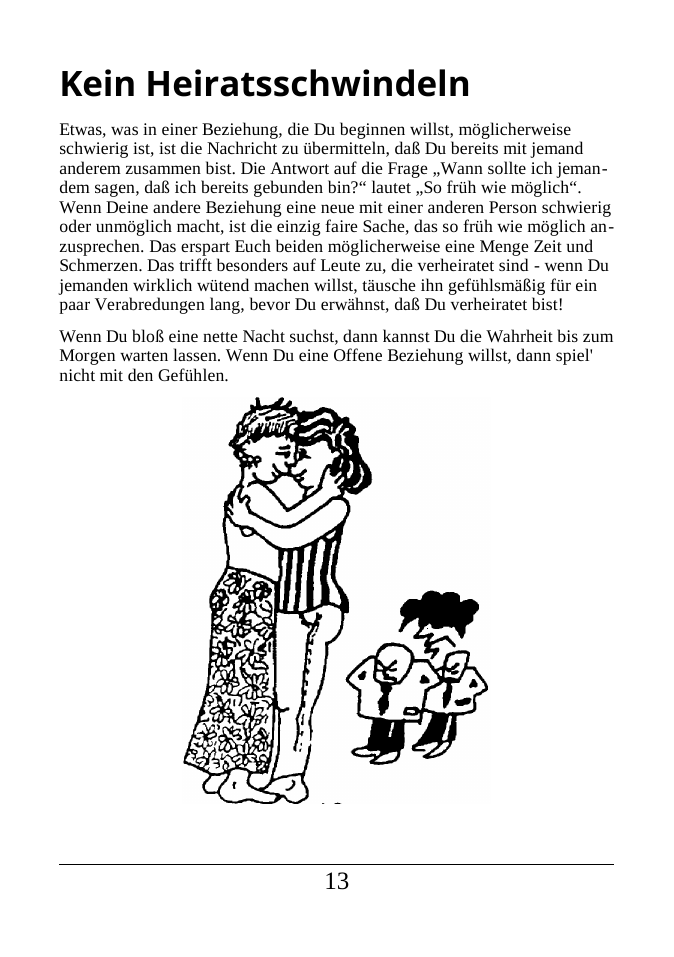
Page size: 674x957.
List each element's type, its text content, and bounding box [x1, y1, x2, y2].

subtitle Kein Heiratsschwindeln [59, 59, 614, 107]
text Etwas, was in einer Beziehung, die Du beginnen willst, möglicherweise schwie­rig ist, ist die Nachricht zu übermitteln, daß Du bereits mit jemand anderem zusammen bist. Die Antwort auf die Frage „Wann sollte ich jeman­dem sagen, daß ich bereits gebunden bin?“ lautet „So früh wie möglich“. Wenn Deine andere Beziehung eine neue mit einer anderen Person schwierig oder un­möglich macht, ist die einzig faire Sache, das so früh wie möglich an­zu­sprech­en. Das erspart Euch beiden möglicherweise eine Menge Zeit und Schmer­zen. Das trifft besonders auf Leute zu, die verheiratet sind - wenn Du jemanden wirk­lich wütend machen willst, täusche ihn gefühlsmäßig für ein paar Ver­abredungen lang, bevor Du erwähnst, daß Du verheiratet bist! [59, 119, 614, 314]
picture [181, 397, 492, 804]
text Wenn Du bloß eine nette Nacht suchst, dann kannst Du die Wahrheit bis zum Morgen warten lassen. Wenn Du eine Offene Beziehung willst, dann spiel' nicht mit den Gefühlen. [59, 327, 614, 385]
